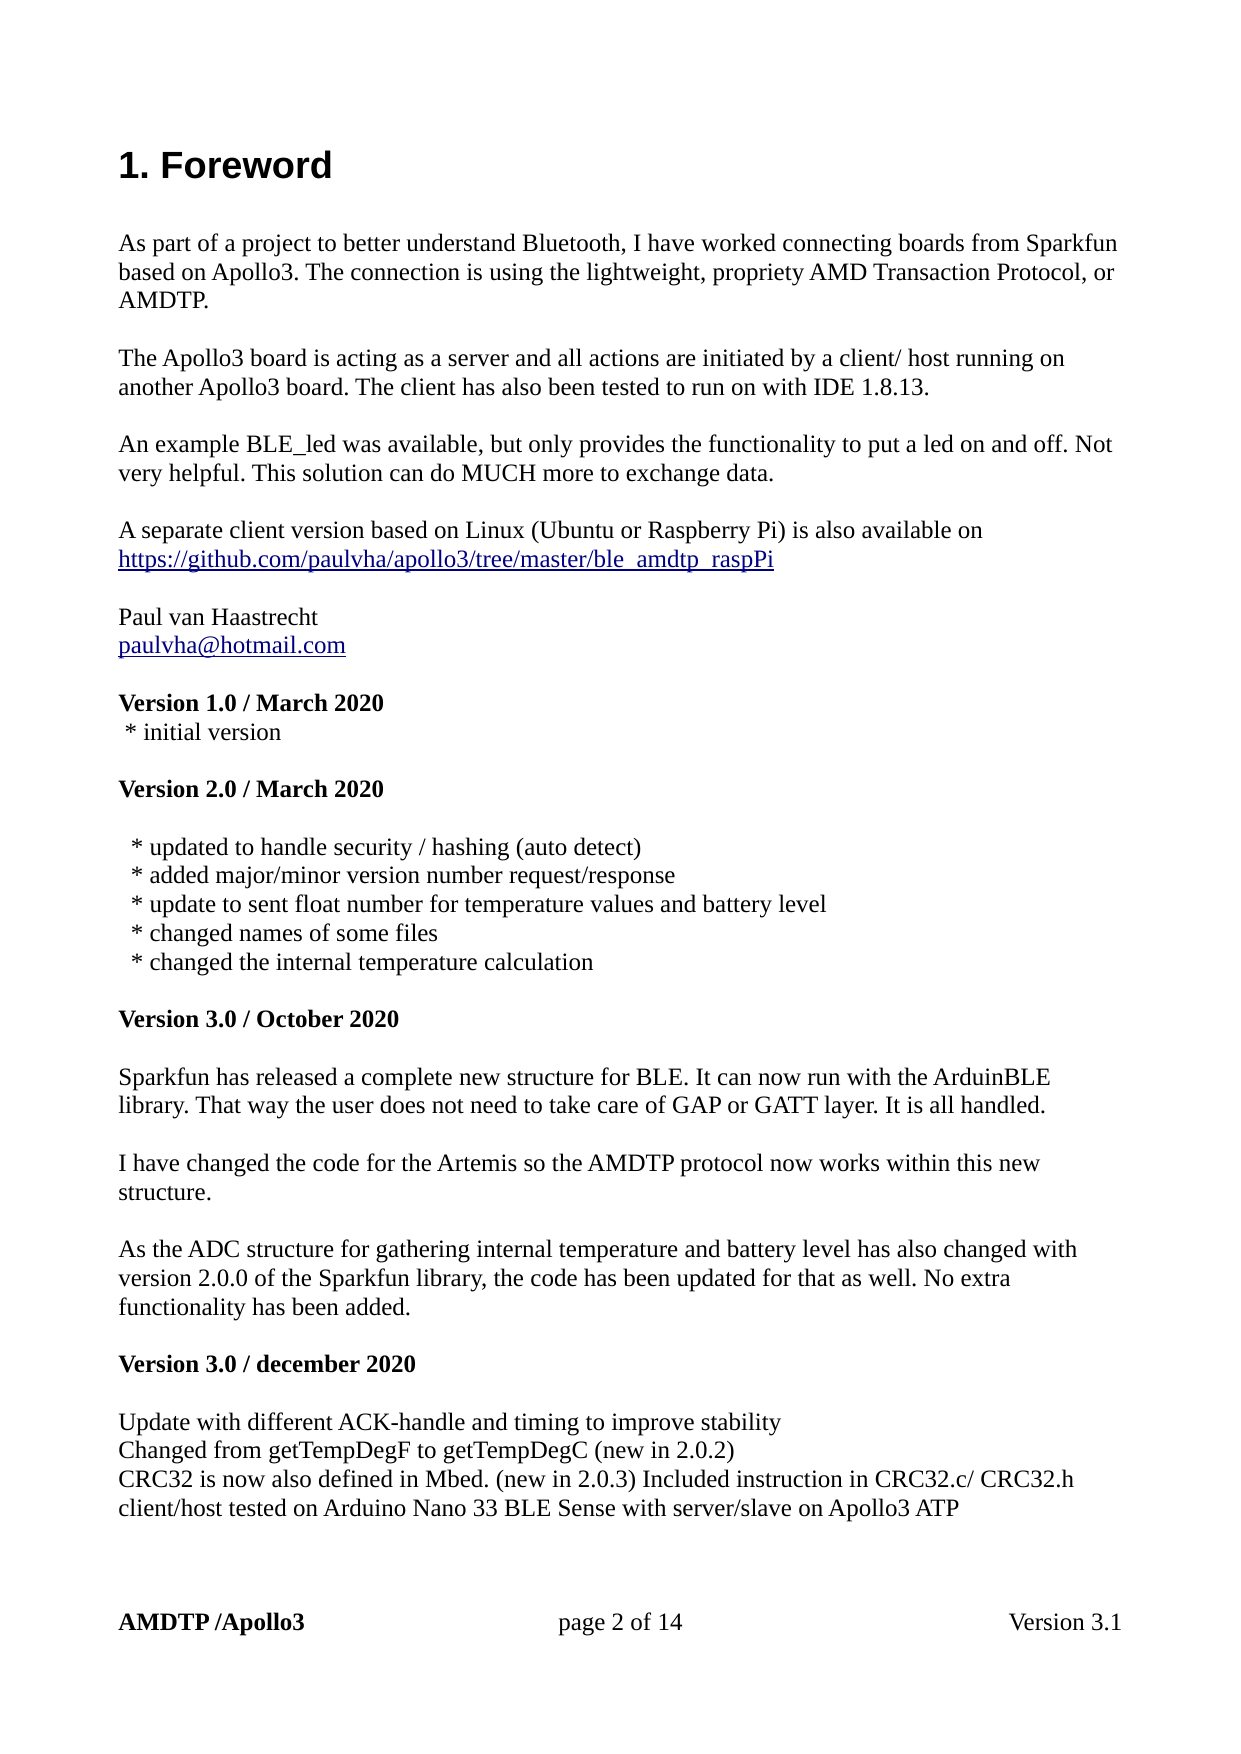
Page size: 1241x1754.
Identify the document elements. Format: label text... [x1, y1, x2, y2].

text I have changed the code for the Artemis so the AMDTP protocol now works within this new structure. [118, 1148, 1122, 1206]
text As the ADC structure for gathering internal temperature and battery level has also changed with version 2.0.0 of the Sparkfun library, the code has been updated for that as well. No extra functionality has been added. [118, 1234, 1122, 1321]
text Changed from getTempDegF to getTempDegC (new in 2.0.2) [118, 1436, 1122, 1464]
text Paul van Haastrecht [118, 602, 1122, 631]
text * changed the internal temperature calculation [118, 947, 1122, 976]
text * changed names of some files [118, 918, 1122, 947]
text The Apollo3 board is acting as a server and all actions are initiated by a client/ host running on another Apollo3 board. The client has also been tested to run on with IDE 1.8.13. [118, 343, 1122, 401]
text paulvha@hotmail.com [118, 631, 1122, 659]
text Update with different ACK-handle and timing to improve stability [118, 1407, 1122, 1436]
text * update to sent float number for temperature values and battery level [118, 889, 1122, 918]
text Version 2.0 / March 2020 [118, 774, 1122, 803]
text As part of a project to better understand Bluetooth, I have worked connecting boards from Sparkfun based on Apollo3. The connection is using the lightweight, propriety AMD Transaction Protocol, or AMDTP. [118, 228, 1122, 314]
text * initial version [118, 717, 1122, 746]
text Version 1.0 / March 2020 [118, 688, 1122, 717]
text A separate client version based on Linux (Ubuntu or Raspberry Pi) is also available on https://github.com/paulvha/apollo3/tree/master/ble_amdtp_raspPi [118, 516, 1122, 573]
text client/host tested on Arduino Nano 33 BLE Sense with server/slave on Apollo3 ATP [118, 1493, 1122, 1522]
subtitle 1. Foreword [118, 143, 1122, 187]
text Version 3.0 / december 2020 [118, 1349, 1122, 1378]
text Sparkfun has released a complete new structure for BLE. It can now run with the ArduinBLE library. That way the user does not need to take care of GAP or GATT layer. It is all handled. [118, 1062, 1122, 1119]
text CRC32 is now also defined in Mbed. (new in 2.0.3) Included instruction in CRC32.c/ CRC32.h [118, 1464, 1122, 1493]
text Version 3.0 / October 2020 [118, 1004, 1122, 1033]
text An example BLE_led was available, but only provides the functionality to put a led on and off. Not very helpful. This solution can do MUCH more to exchange data. [118, 429, 1122, 487]
text * added major/minor version number request/response [118, 861, 1122, 889]
text * updated to handle security / hashing (auto detect) [118, 832, 1122, 861]
